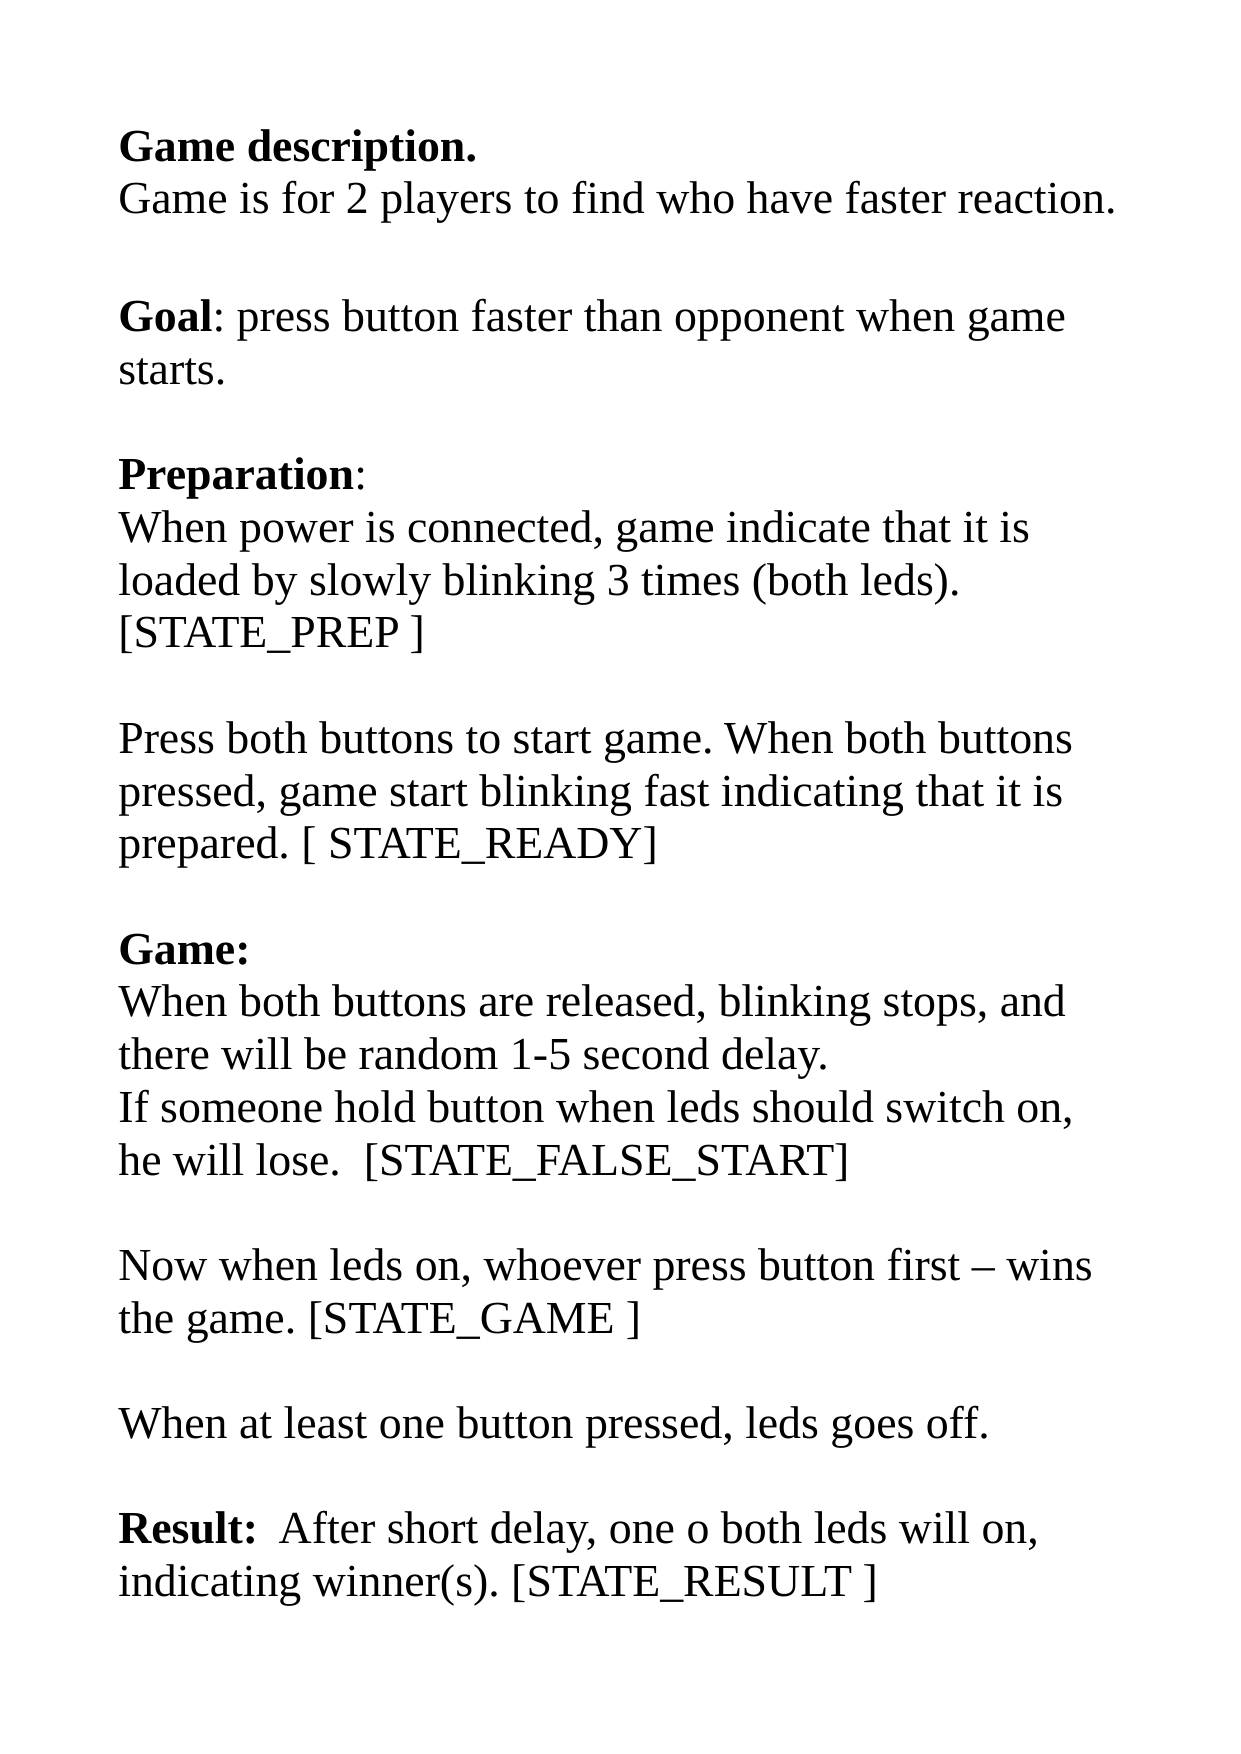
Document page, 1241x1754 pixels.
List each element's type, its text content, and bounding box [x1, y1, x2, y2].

text Game: [118, 921, 1122, 974]
text Now when leds on, whoever press button first – wins the game. [STATE_GAME ] [118, 1237, 1122, 1343]
text Press both buttons to start game. When both buttons pressed, game start blinking fast indicating that it is prepared. [ STATE_READY] [118, 710, 1122, 868]
text If someone hold button when leds should switch on, he will lose. [STATE_FALSE_START] [118, 1079, 1122, 1185]
text Preparation: [118, 447, 1122, 499]
text Game description. [118, 118, 1122, 171]
text Game is for 2 players to find who have faster reaction. [118, 171, 1122, 223]
text Result: After short delay, one o both leds will on, indicating winner(s). [STATE_RESULT ] [118, 1501, 1122, 1606]
text When both buttons are released, blinking stops, and there will be random 1-5 second delay. [118, 974, 1122, 1079]
text Goal: press button faster than opponent when game starts. [118, 289, 1122, 394]
text When at least one button pressed, leds goes off. [118, 1396, 1122, 1448]
text When power is connected, game indicate that it is loaded by slowly blinking 3 times (both leds). [STATE_PREP ] [118, 499, 1122, 658]
